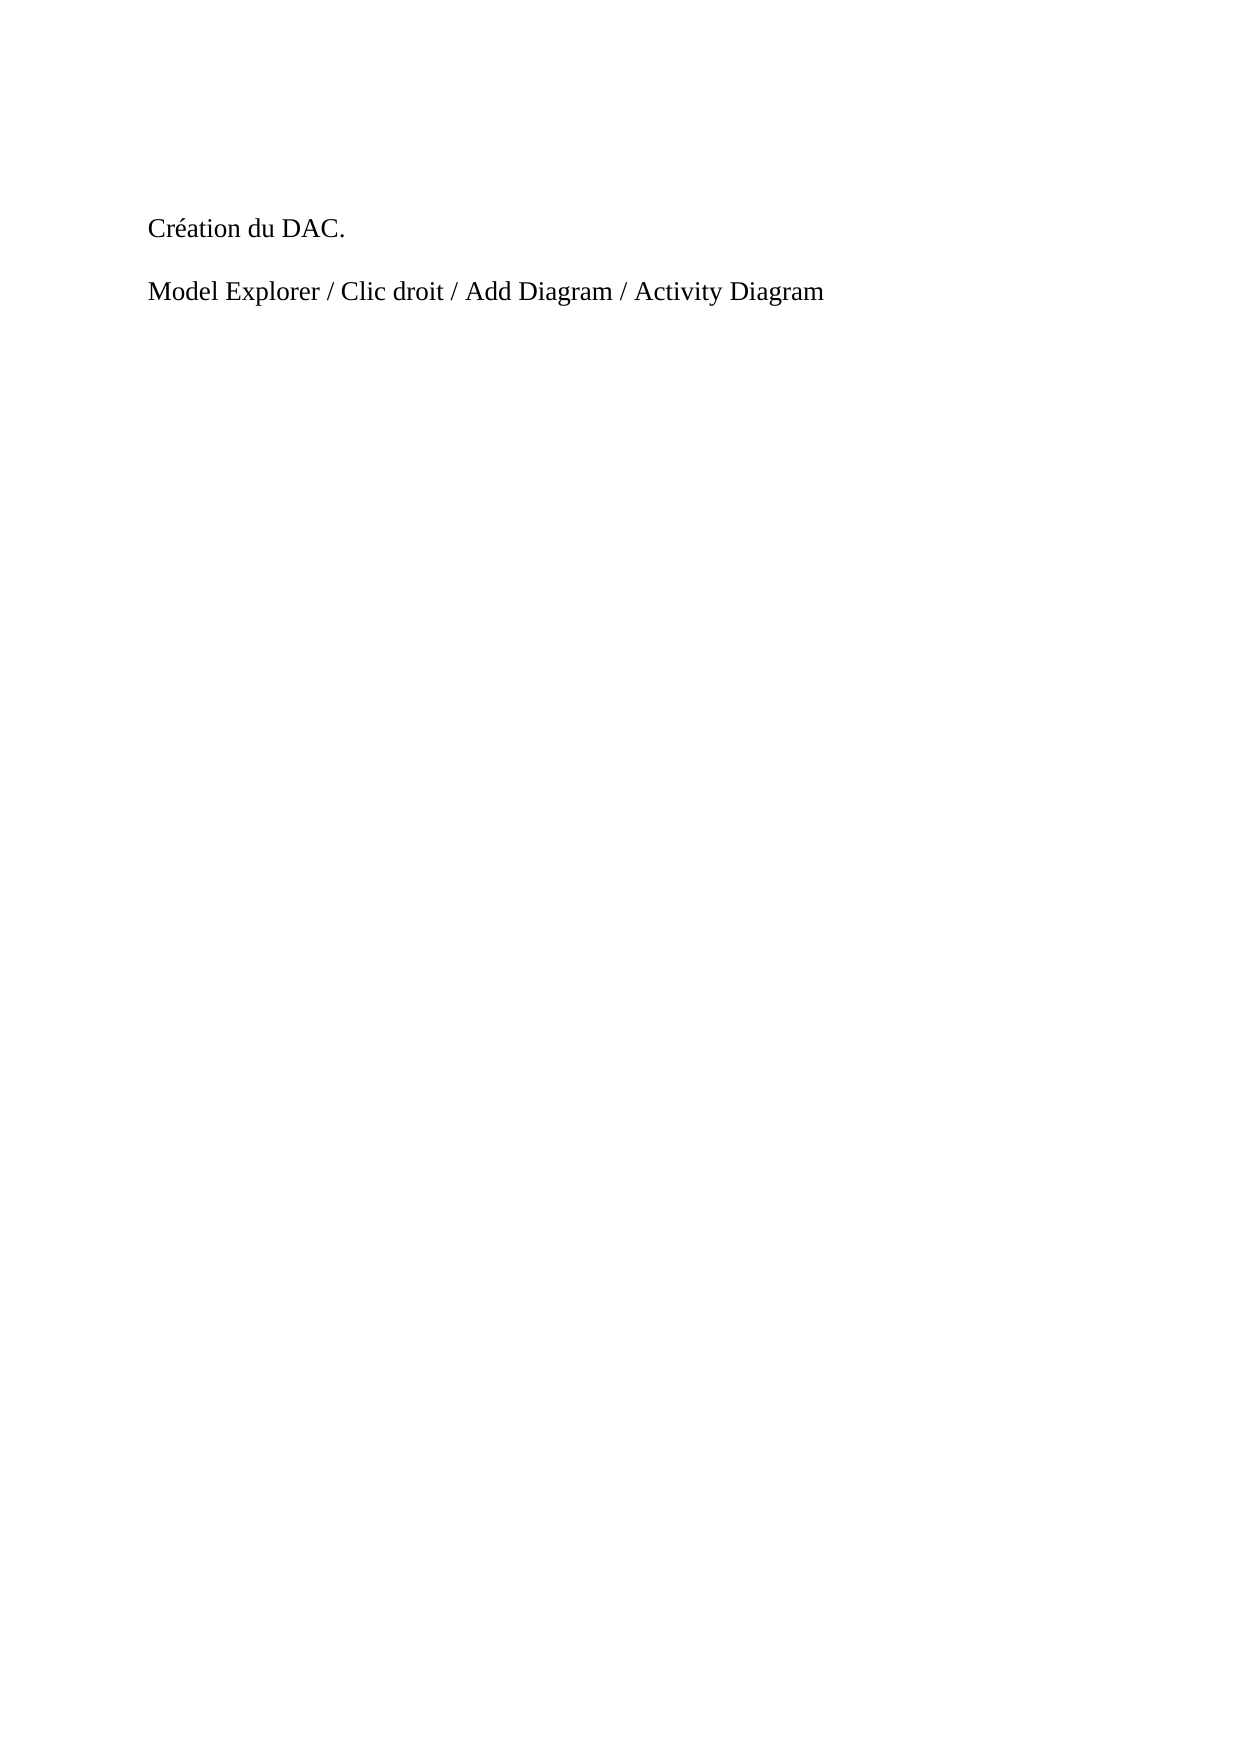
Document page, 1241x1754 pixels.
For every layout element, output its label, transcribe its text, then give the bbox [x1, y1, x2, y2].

text Création du DAC. [148, 212, 1092, 243]
text Model Explorer / Clic droit / Add Diagram / Activity Diagram [148, 275, 1092, 306]
